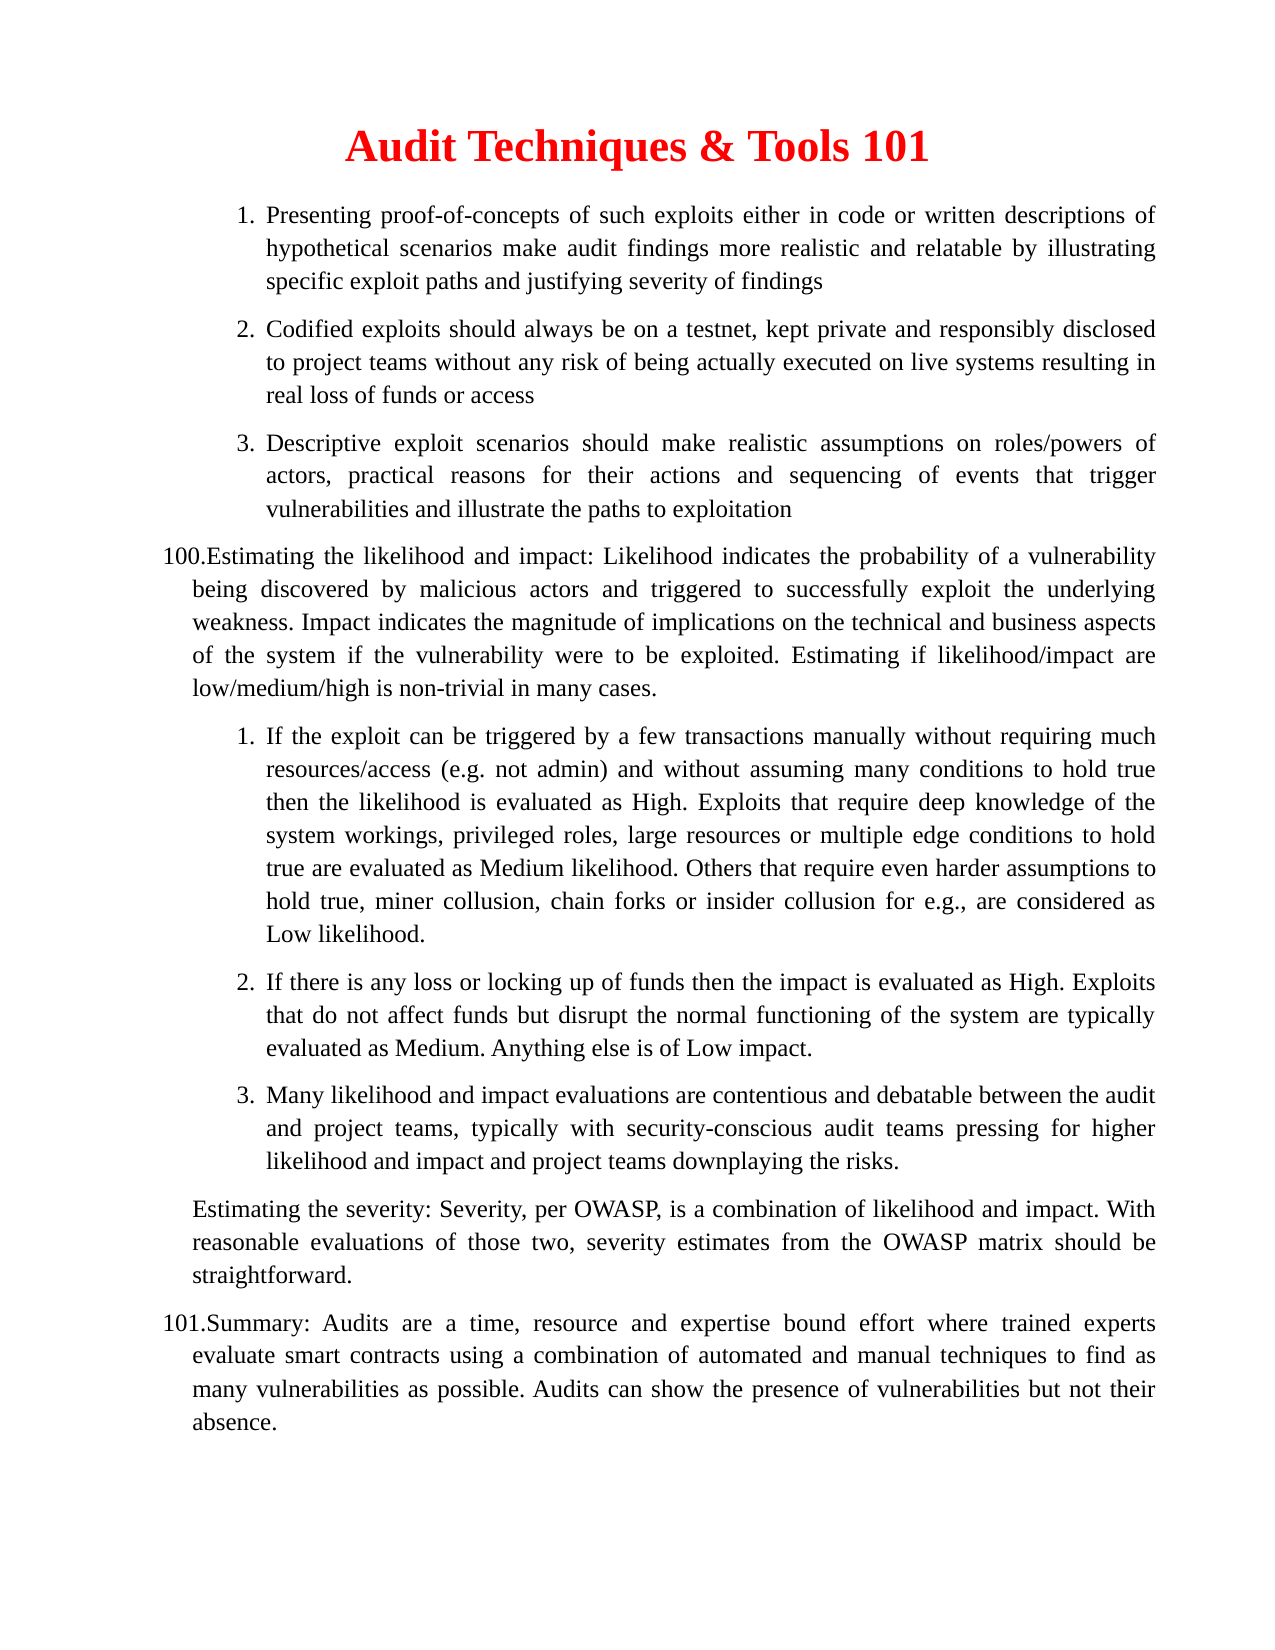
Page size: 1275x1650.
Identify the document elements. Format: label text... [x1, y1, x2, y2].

list Descriptive exploit scenarios should make realistic assumptions on roles/powers of actors, practical reasons for their actions and sequencing of events that trigger vulnerabilities and illustrate the paths to exploitation [236, 428, 1157, 522]
list Estimating the severity: Severity, per OWASP, is a combination of likelihood and impact. With reasonable evaluations of those two, severity estimates from the OWASP matrix should be straightforward. [162, 1194, 1157, 1289]
list Many likelihood and impact evaluations are contentious and debatable between the audit and project teams, typically with security-conscious audit teams pressing for higher likelihood and impact and project teams downplaying the risks. [236, 1080, 1157, 1175]
list Summary: Audits are a time, resource and expertise bound effort where trained experts evaluate smart contracts using a combination of automated and manual techniques to find as many vulnerabilities as possible. Audits can show the presence of vulnerabilities but not their absence. [162, 1308, 1157, 1435]
list Codified exploits should always be on a testnet, kept private and responsibly disclosed to project teams without any risk of being actually executed on live systems resulting in real loss of funds or access [236, 314, 1157, 409]
list Presenting proof-of-concepts of such exploits either in code or written descriptions of hypothetical scenarios make audit findings more realistic and relatable by illustrating specific exploit paths and justifying severity of findings [236, 200, 1157, 295]
list Estimating the likelihood and impact: Likelihood indicates the probability of a vulnerability being discovered by malicious actors and triggered to successfully exploit the underlying weakness. Impact indicates the magnitude of implications on the technical and business aspects of the system if the vulnerability were to be exploited. Estimating if likelihood/impact are low/medium/high is non-trivial in many cases. [162, 541, 1157, 702]
list If there is any loss or locking up of funds then the impact is evaluated as High. Exploits that do not affect funds but disrupt the normal functioning of the system are typically evaluated as Medium. Anything else is of Low impact. [236, 967, 1157, 1061]
list If the exploit can be triggered by a few transactions manually without requiring much resources/access (e.g. not admin) and without assuming many conditions to hold true then the likelihood is evaluated as High. Exploits that require deep knowledge of the system workings, privileged roles, large resources or multiple edge conditions to hold true are evaluated as Medium likelihood. Others that require even harder assumptions to hold true, miner collusion, chain forks or insider collusion for e.g., are considered as Low likelihood. [236, 721, 1157, 948]
